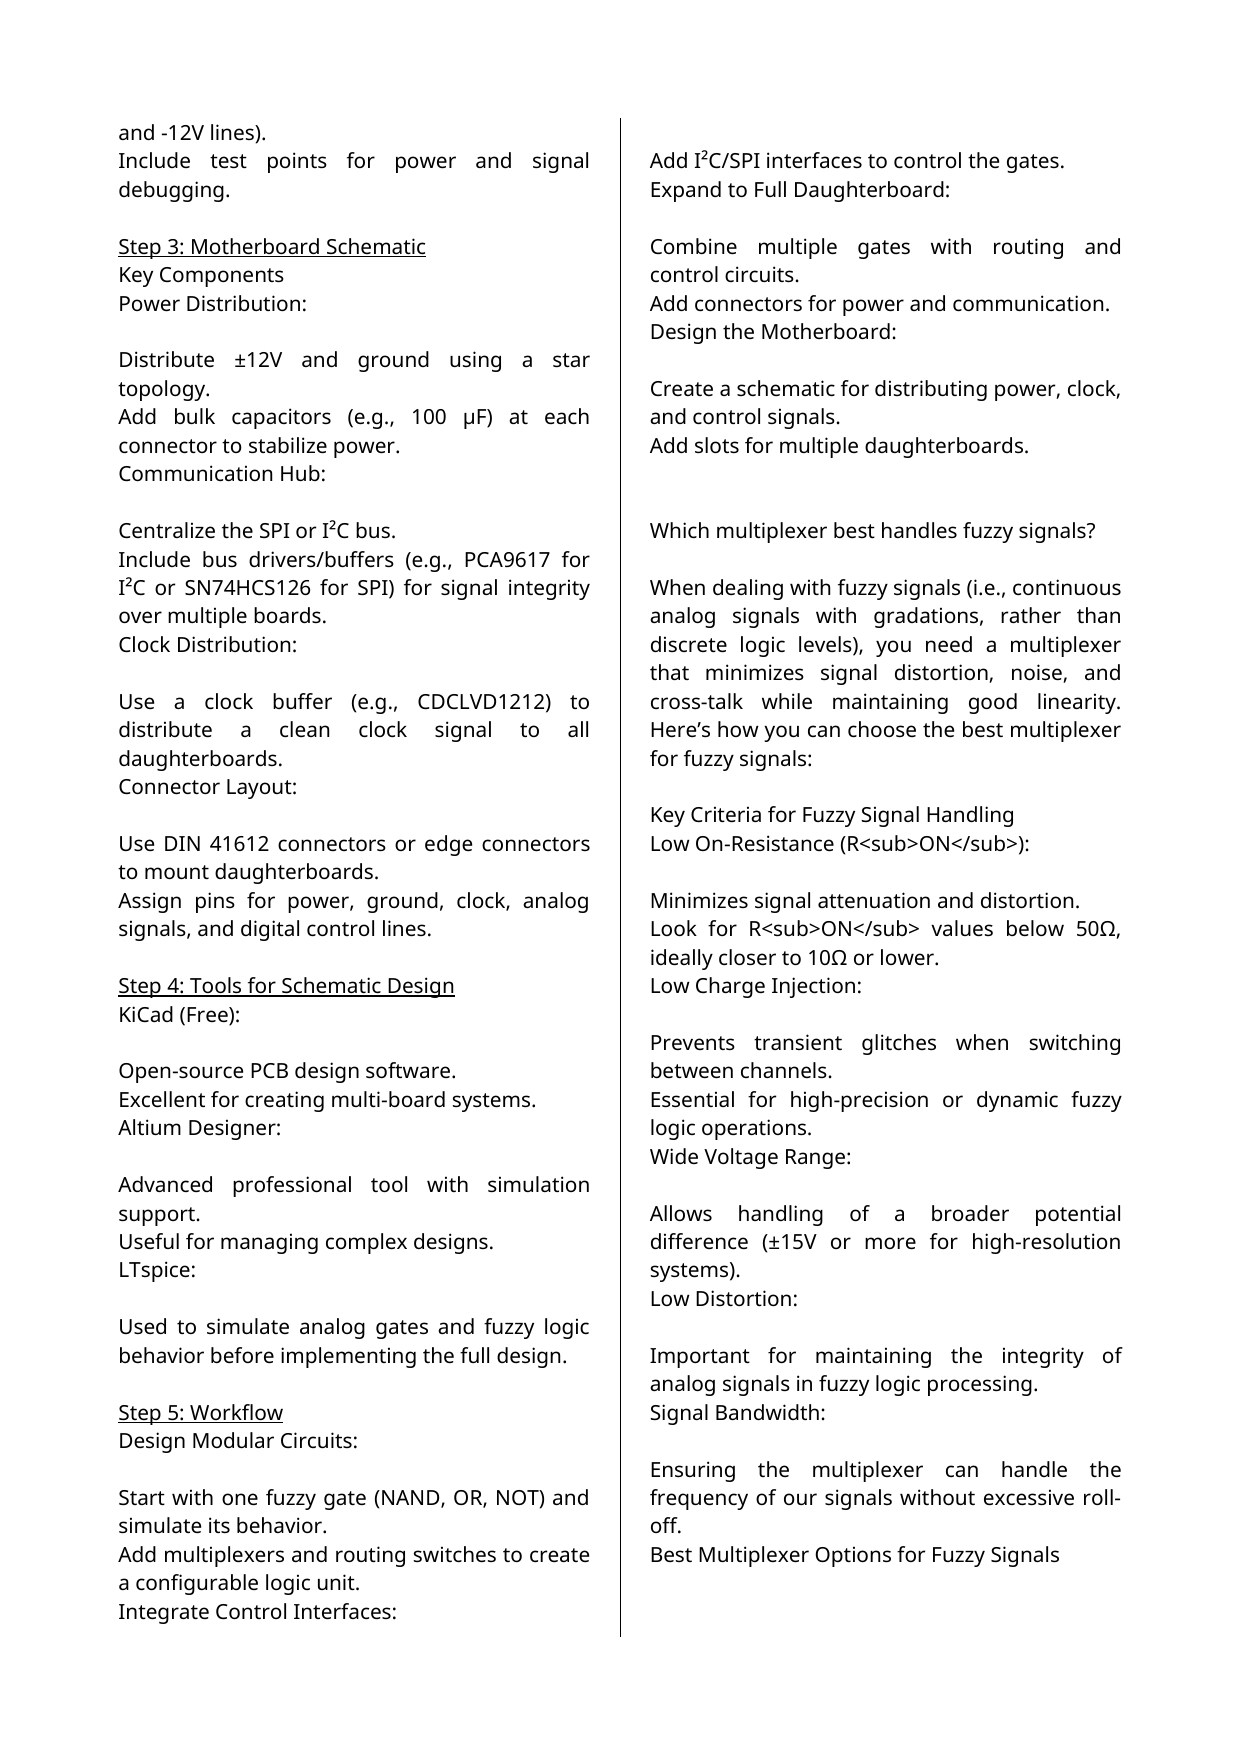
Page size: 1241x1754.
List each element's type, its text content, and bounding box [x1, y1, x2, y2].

text Signal Bandwidth: [649, 1398, 1122, 1426]
text Power Distribution: [118, 289, 591, 317]
text and -12V lines). [118, 118, 591, 147]
text Centralize the SPI or I²C bus. [118, 516, 591, 545]
text LTspice: [118, 1256, 591, 1284]
text Key Criteria for Fuzzy Signal Handling [649, 801, 1122, 829]
text Minimizes signal attenuation and distortion. [649, 886, 1122, 914]
text Used to simulate analog gates and fuzzy logic behavior before implementing the full design. [118, 1312, 591, 1369]
text Low On-Resistance (R<sub>ON</sub>): [649, 829, 1122, 857]
text Communication Hub: [118, 459, 591, 488]
text Use a clock buffer (e.g., CDCLVD1212) to distribute a clean clock signal to all daughterboards. [118, 687, 591, 772]
text Distribute ±12V and ground using a star topology. [118, 346, 591, 402]
text Clock Distribution: [118, 630, 591, 658]
text Step 4: Tools for Schematic Design [118, 971, 591, 1000]
text Open-source PCB design software. [118, 1057, 591, 1085]
text Start with one fuzzy gate (NAND, OR, NOT) and simulate its behavior. [118, 1483, 591, 1540]
text Key Components [118, 260, 591, 289]
text Include test points for power and signal debugging. [118, 147, 591, 203]
text Design Modular Circuits: [118, 1426, 591, 1455]
text Advanced professional tool with simulation support. [118, 1170, 591, 1227]
text Assign pins for power, ground, clock, analog signals, and digital control lines. [118, 886, 591, 943]
text When dealing with fuzzy signals (i.e., continuous analog signals with gradations, rather than discrete logic levels), you need a multiplexer that minimizes signal distortion, noise, and cross-talk while maintaining good linearity. Here’s how you can choose the best multiplexer for fuzzy signals: [649, 573, 1122, 772]
text Add connectors for power and communication. [649, 289, 1122, 317]
text Ensuring the multiplexer can handle the frequency of our signals without excessive roll-off. [649, 1455, 1122, 1540]
text Integrate Control Interfaces: [118, 1597, 591, 1625]
text Expand to Full Daughterboard: [649, 175, 1122, 203]
text Connector Layout: [118, 772, 591, 801]
text Use DIN 41612 connectors or edge connectors to mount daughterboards. [118, 829, 591, 886]
text Excellent for creating multi-board systems. [118, 1085, 591, 1113]
text Create a schematic for distributing power, clock, and control signals. [649, 374, 1122, 431]
text Important for maintaining the integrity of analog signals in fuzzy logic processing. [649, 1341, 1122, 1398]
text Step 3: Motherboard Schematic [118, 232, 591, 260]
text Low Distortion: [649, 1284, 1122, 1312]
text Add bulk capacitors (e.g., 100 µF) at each connector to stabilize power. [118, 402, 591, 459]
text Low Charge Injection: [649, 971, 1122, 1000]
text Allows handling of a broader potential difference (±15V or more for high-resolution systems). [649, 1199, 1122, 1284]
text Wide Voltage Range: [649, 1142, 1122, 1170]
text Best Multiplexer Options for Fuzzy Signals [649, 1540, 1122, 1568]
text Prevents transient glitches when switching between channels. [649, 1028, 1122, 1085]
text Which multiplexer best handles fuzzy signals? [649, 516, 1122, 545]
text KiCad (Free): [118, 1000, 591, 1028]
text Include bus drivers/buffers (e.g., PCA9617 for I²C or SN74HCS126 for SPI) for signal integrity over multiple boards. [118, 545, 591, 630]
text Combine multiple gates with routing and control circuits. [649, 232, 1122, 289]
text Step 5: Workflow [118, 1398, 591, 1426]
text Look for R<sub>ON</sub> values below 50Ω, ideally closer to 10Ω or lower. [649, 914, 1122, 971]
text Add slots for multiple daughterboards. [649, 431, 1122, 459]
text Add multiplexers and routing switches to create a configurable logic unit. [118, 1540, 591, 1597]
text Design the Motherboard: [649, 317, 1122, 346]
text Useful for managing complex designs. [118, 1227, 591, 1256]
text Altium Designer: [118, 1113, 591, 1142]
text Add I²C/SPI interfaces to control the gates. [649, 147, 1122, 175]
text Essential for high-precision or dynamic fuzzy logic operations. [649, 1085, 1122, 1142]
